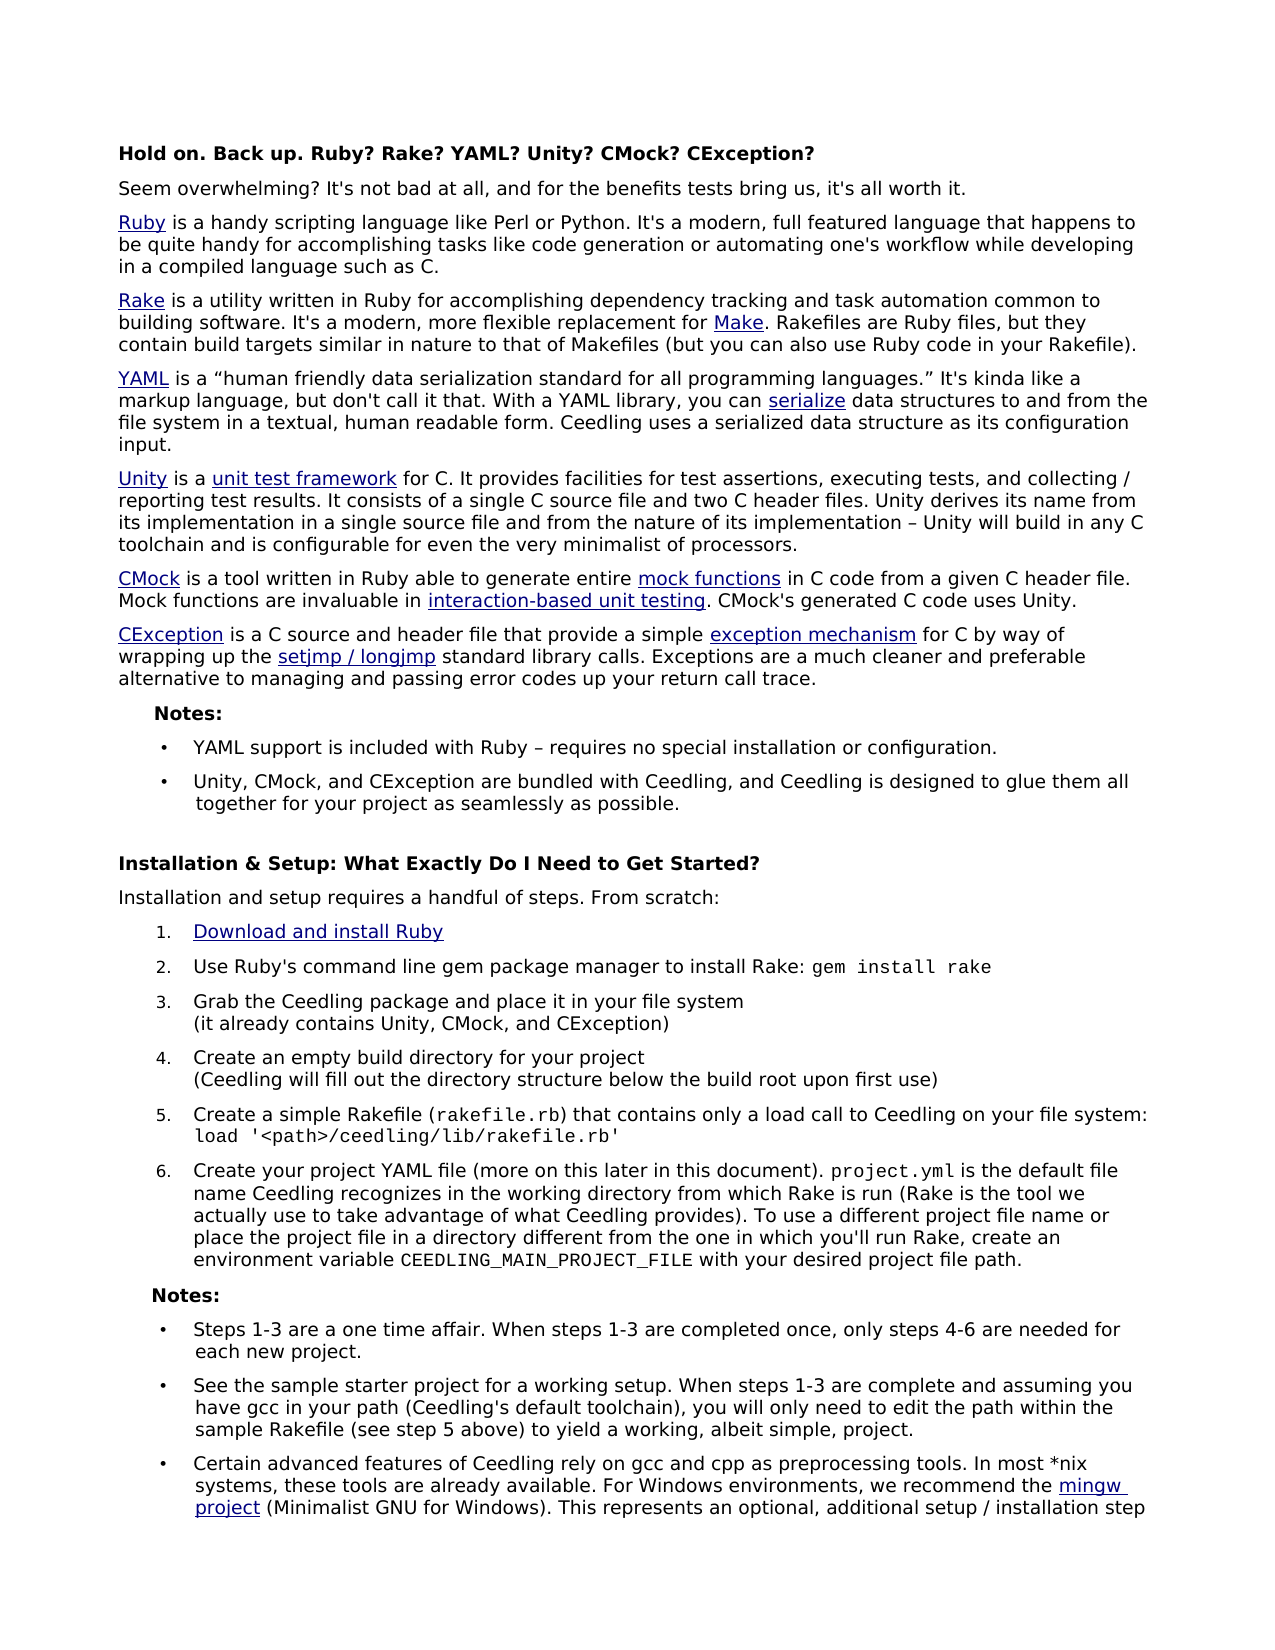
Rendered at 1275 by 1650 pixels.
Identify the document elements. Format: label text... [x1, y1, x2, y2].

text Installation and setup requires a handful of steps. From scratch: [118, 887, 1157, 909]
text CException is a C source and header file that provide a simple exception mechanism for C by way of wrapping up the setjmp / longjmp standard library calls. Exceptions are a much cleaner and preferable alternative to managing and passing error codes up your return call trace. [118, 624, 1157, 690]
text Seem overwhelming? It's not bad at all, and for the benefits tests bring us, it's all worth it. [118, 177, 1157, 199]
list Use Ruby's command line gem package manager to install Rake: gem install rake [156, 956, 1157, 979]
list Create your project YAML file (more on this later in this document). project.yml is the default file name Ceedling recognizes in the working directory from which Rake is run (Rake is the tool we actually use to take advantage of what Ceedling provides). To use a different project file name or place the project file in a directory different from the one in which you'll run Rake, create an environment variable CEEDLING_MAIN_PROJECT_FILE with your desired project file path. [156, 1160, 1157, 1272]
list Create an empty build directory for your project (Ceedling will fill out the directory structure below the build root upon first use) [156, 1047, 1157, 1091]
text CMock is a tool written in Ruby able to generate entire mock functions in C code from a given C header file. Mock functions are invaluable in interaction-based unit testing. CMock's generated C code uses Unity. [118, 568, 1157, 612]
list Steps 1-3 are a one time affair. When steps 1-3 are completed once, only steps 4-6 are needed for each new project. [160, 1319, 1157, 1363]
text Ruby is a handy scripting language like Perl or Python. It's a modern, full featured language that happens to be quite handy for accomplishing tasks like code generation or automating one's workflow while developing in a compiled language such as C. [118, 212, 1157, 277]
list See the sample starter project for a working setup. When steps 1-3 are complete and assuming you have gcc in your path (Ceedling's default toolchain), you will only need to edit the path within the sample Rakefile (see step 5 above) to yield a working, albeit simple, project. [160, 1375, 1157, 1441]
subtitle Hold on. Back up. Ruby? Rake? YAML? Unity? CMock? CException? [118, 143, 1157, 165]
list YAML support is included with Ruby – requires no special installation or configuration. [161, 737, 1157, 759]
list Unity, CMock, and CException are bundled with Ceedling, and Ceedling is designed to glue them all together for your project as seamlessly as possible. [161, 771, 1157, 815]
list Download and install Ruby [156, 921, 1157, 943]
list Certain advanced features of Ceedling rely on gcc and cpp as preprocessing tools. In most *nix systems, these tools are already available. For Windows environments, we recommend the mingw project (Minimalist GNU for Windows). This represents an optional, additional setup / installation step [160, 1453, 1157, 1519]
text Notes: [154, 702, 1157, 724]
list Create a simple Rakefile (rakefile.rb) that contains only a load call to Ceedling on your file system: load '<path>/ceedling/lib/rakefile.rb' [156, 1104, 1157, 1148]
subtitle Installation & Setup: What Exactly Do I Need to Get Started? [118, 852, 1157, 874]
text YAML is a “human friendly data serialization standard for all programming languages.” It's kinda like a markup language, but don't call it that. With a YAML library, you can serialize data structures to and from the file system in a textual, human readable form. Ceedling uses a serialized data structure as its configuration input. [118, 368, 1157, 456]
text Rake is a utility written in Ruby for accomplishing dependency tracking and task automation common to building software. It's a modern, more flexible replacement for Make. Rakefiles are Ruby files, but they contain build targets similar in nature to that of Makefiles (but you can also use Ruby code in your Rakefile). [118, 290, 1157, 356]
text Unity is a unit test framework for C. It provides facilities for test assertions, executing tests, and collecting / reporting test results. It consists of a single C source file and two C header files. Unity derives its name from its implementation in a single source file and from the nature of its implementation – Unity will build in any C toolchain and is configurable for even the very minimalist of processors. [118, 468, 1157, 556]
list Grab the Ceedling package and place it in your file system (it already contains Unity, CMock, and CException) [156, 991, 1157, 1035]
text Notes: [151, 1284, 1157, 1306]
